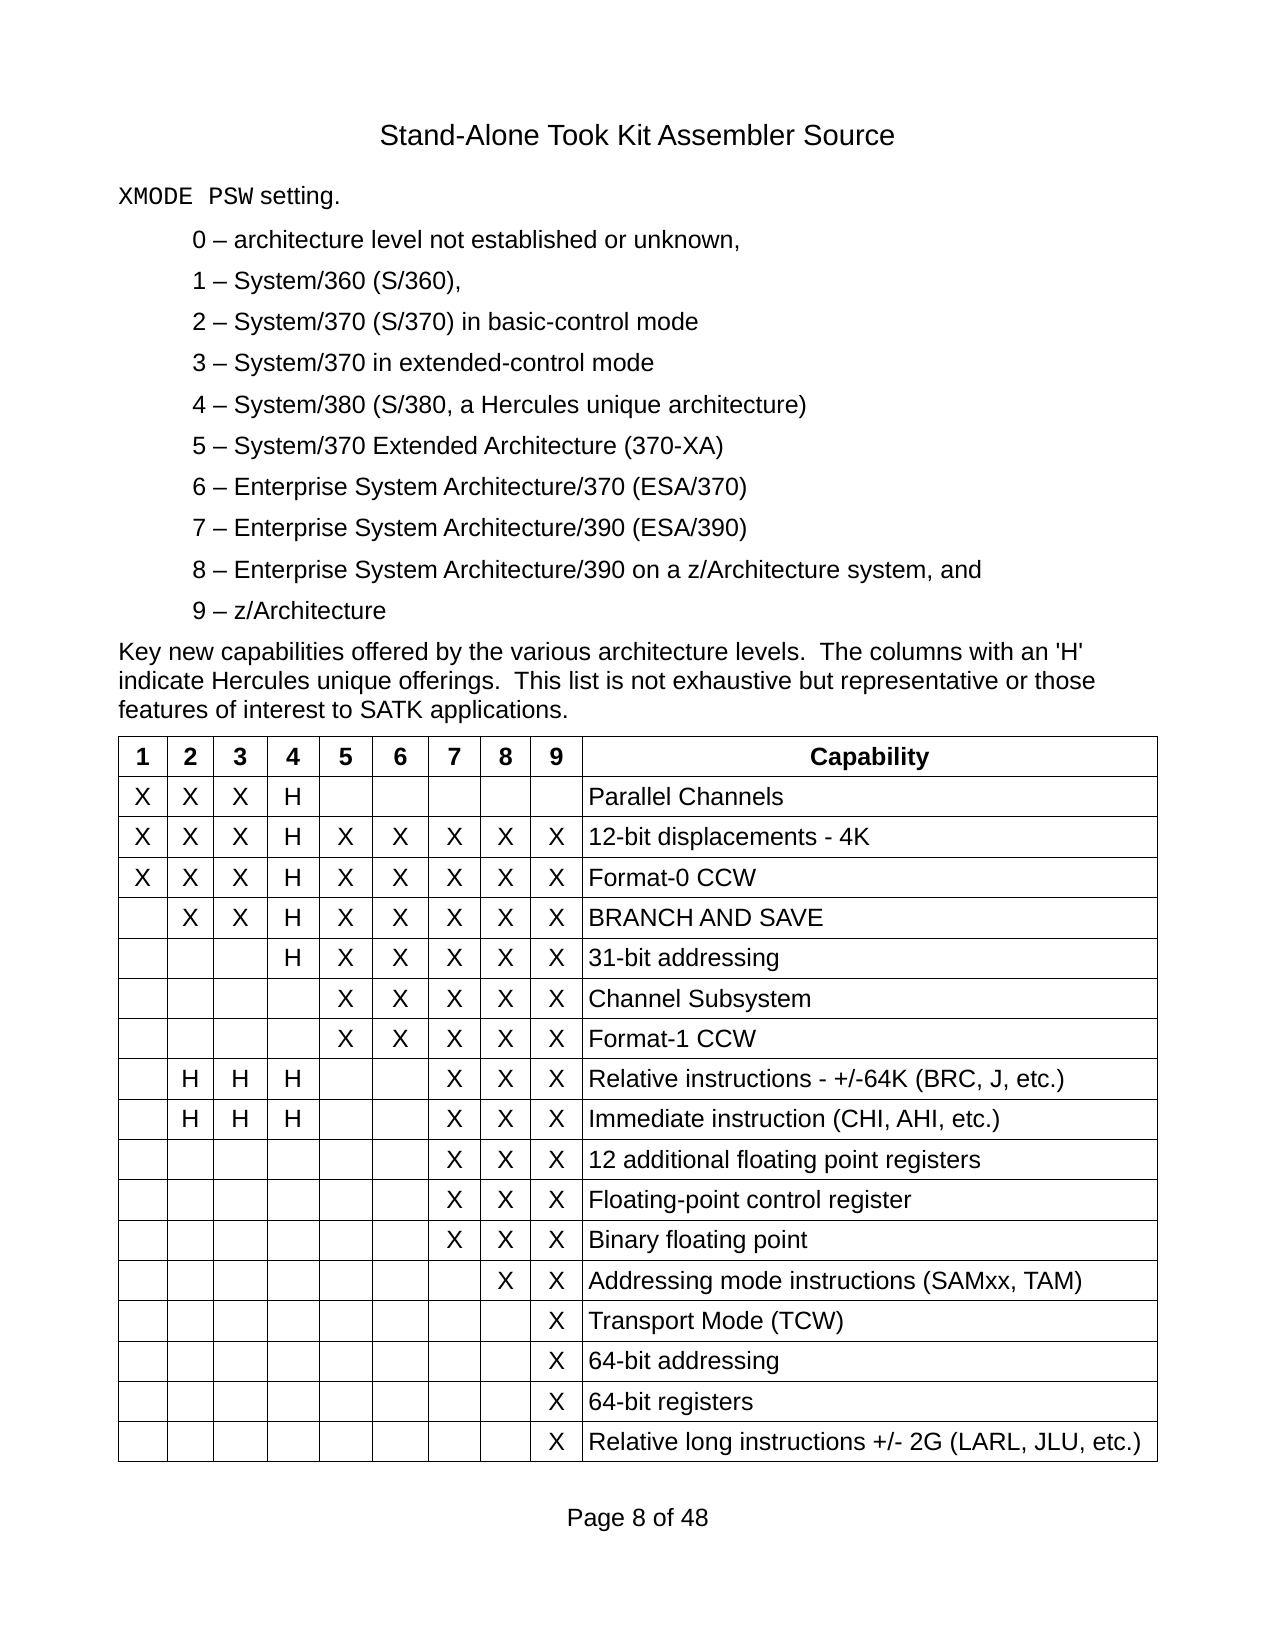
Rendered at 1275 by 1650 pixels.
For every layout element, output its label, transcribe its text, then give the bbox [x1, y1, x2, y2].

table_cell H [268, 1100, 319, 1139]
table_cell [119, 1261, 167, 1300]
table_header 7 [429, 737, 480, 776]
table_cell [481, 1422, 530, 1461]
table_cell [268, 1019, 319, 1058]
table_cell [119, 1100, 167, 1139]
table_cell X [531, 817, 582, 857]
table_cell 12 additional floating point registers [583, 1140, 1157, 1179]
table_header Capability [583, 737, 1157, 776]
table_cell [168, 1180, 213, 1219]
table_cell [429, 1261, 480, 1300]
table_cell [320, 1180, 372, 1219]
table_cell X [429, 1180, 480, 1219]
table_cell X [214, 858, 267, 897]
text 5 – System/370 Extended Architecture (370-XA) [192, 431, 1157, 459]
table_cell X [429, 1059, 480, 1099]
table_cell [168, 1382, 213, 1421]
table_header 3 [214, 737, 267, 776]
table_cell X [481, 898, 530, 937]
table_cell X [168, 817, 213, 857]
text 8 – Enterprise System Architecture/390 on a z/Architecture system, and [192, 554, 1157, 583]
table_cell H [268, 1059, 319, 1099]
table_cell X [429, 1019, 480, 1058]
text 2 – System/370 (S/370) in basic-control mode [192, 307, 1157, 336]
text 0 – architecture level not established or unknown, [192, 224, 1157, 253]
table_cell H [268, 858, 319, 897]
text XMODE PSW setting. [118, 181, 1157, 212]
table_cell [429, 1382, 480, 1421]
table_cell [119, 1342, 167, 1381]
text 6 – Enterprise System Architecture/370 (ESA/370) [192, 472, 1157, 501]
table_cell [168, 979, 213, 1018]
table_cell X [373, 979, 428, 1018]
table_cell [119, 939, 167, 978]
table_cell [214, 1019, 267, 1058]
table_cell [168, 1140, 213, 1179]
table_cell [214, 1382, 267, 1421]
table_cell [119, 1221, 167, 1260]
table_cell Floating-point control register [583, 1180, 1157, 1219]
text 7 – Enterprise System Architecture/390 (ESA/390) [192, 513, 1157, 542]
text 3 – System/370 in extended-control mode [192, 348, 1157, 377]
table_cell X [481, 1059, 530, 1099]
table_cell [481, 1301, 530, 1341]
table_cell [373, 1261, 428, 1300]
table_cell X [429, 817, 480, 857]
table_cell X [481, 1100, 530, 1139]
table_cell H [268, 777, 319, 816]
table_cell X [531, 1221, 582, 1260]
table_cell X [531, 939, 582, 978]
table_cell Transport Mode (TCW) [583, 1301, 1157, 1341]
table_cell [320, 777, 372, 816]
table_header 9 [531, 737, 582, 776]
table_cell Relative long instructions +/- 2G (LARL, JLU, etc.) [583, 1422, 1157, 1461]
table_cell H [268, 939, 319, 978]
table_cell [531, 777, 582, 816]
table_cell X [481, 1261, 530, 1300]
table_cell [268, 1221, 319, 1260]
table_cell X [214, 777, 267, 816]
table_cell [168, 1221, 213, 1260]
table_cell Channel Subsystem [583, 979, 1157, 1018]
table_cell [268, 1180, 319, 1219]
table_cell [214, 1140, 267, 1179]
table_cell X [320, 898, 372, 937]
table_cell X [373, 939, 428, 978]
table_cell Format-1 CCW [583, 1019, 1157, 1058]
table_header 5 [320, 737, 372, 776]
table_cell BRANCH AND SAVE [583, 898, 1157, 937]
table_cell [429, 777, 480, 816]
table_cell [119, 1422, 167, 1461]
table_cell [268, 979, 319, 1018]
table_cell [373, 1382, 428, 1421]
table_cell H [268, 898, 319, 937]
table_cell X [373, 898, 428, 937]
table_cell [119, 1180, 167, 1219]
table_header 4 [268, 737, 319, 776]
table_cell X [373, 858, 428, 897]
table_cell X [531, 1382, 582, 1421]
table_cell [214, 1180, 267, 1219]
table_cell X [320, 939, 372, 978]
table_cell [320, 1301, 372, 1341]
table_cell [214, 1422, 267, 1461]
table_cell X [531, 1342, 582, 1381]
table_cell [214, 1221, 267, 1260]
table_cell X [481, 817, 530, 857]
table_cell [481, 1382, 530, 1421]
table_cell [320, 1342, 372, 1381]
table_cell X [168, 898, 213, 937]
table_cell X [531, 898, 582, 937]
table_cell [320, 1261, 372, 1300]
table_cell [119, 1140, 167, 1179]
table_cell [320, 1140, 372, 1179]
table_cell [373, 1100, 428, 1139]
table_cell [268, 1301, 319, 1341]
table_cell X [320, 1019, 372, 1058]
table_cell [373, 1422, 428, 1461]
table_cell X [119, 777, 167, 816]
table_header 1 [119, 737, 167, 776]
table_cell [268, 1261, 319, 1300]
table_header 2 [168, 737, 213, 776]
table_cell X [373, 817, 428, 857]
table_cell [214, 979, 267, 1018]
table_cell [168, 1301, 213, 1341]
table_cell [168, 1422, 213, 1461]
table_cell Addressing mode instructions (SAMxx, TAM) [583, 1261, 1157, 1300]
table_cell [119, 898, 167, 937]
table_cell [481, 777, 530, 816]
table_cell X [481, 1180, 530, 1219]
table_cell [373, 777, 428, 816]
table_cell X [481, 1019, 530, 1058]
text 1 – System/360 (S/360), [192, 266, 1157, 294]
table_cell X [531, 1301, 582, 1341]
table_cell 12-bit displacements - 4K [583, 817, 1157, 857]
table_cell [373, 1059, 428, 1099]
table_cell X [320, 979, 372, 1018]
table_cell X [429, 939, 480, 978]
table_cell X [531, 858, 582, 897]
table_cell 31-bit addressing [583, 939, 1157, 978]
table_cell [429, 1422, 480, 1461]
table_header 6 [373, 737, 428, 776]
table_cell X [320, 817, 372, 857]
table_cell X [429, 979, 480, 1018]
table_cell [429, 1342, 480, 1381]
table_cell [320, 1059, 372, 1099]
table_cell H [168, 1059, 213, 1099]
table_cell Relative instructions - +/-64K (BRC, J, etc.) [583, 1059, 1157, 1099]
table_cell [320, 1221, 372, 1260]
table_cell H [168, 1100, 213, 1139]
table_cell X [531, 1422, 582, 1461]
text 4 – System/380 (S/380, a Hercules unique architecture) [192, 389, 1157, 418]
table_cell X [214, 817, 267, 857]
table_cell X [119, 817, 167, 857]
table_cell [429, 1301, 480, 1341]
table_cell [168, 1019, 213, 1058]
table_cell 64-bit registers [583, 1382, 1157, 1421]
table_cell [119, 1059, 167, 1099]
table_header 8 [481, 737, 530, 776]
table_cell X [481, 1221, 530, 1260]
table_cell [119, 1382, 167, 1421]
table_cell X [373, 1019, 428, 1058]
table_cell X [429, 898, 480, 937]
table_cell X [481, 1140, 530, 1179]
table_cell [268, 1140, 319, 1179]
table_cell [373, 1301, 428, 1341]
text 9 – z/Architecture [192, 596, 1157, 624]
table_cell X [531, 1019, 582, 1058]
table_cell X [531, 979, 582, 1018]
table_cell X [481, 979, 530, 1018]
table_cell [214, 1261, 267, 1300]
table_cell [373, 1221, 428, 1260]
table_cell [373, 1342, 428, 1381]
table_cell X [168, 858, 213, 897]
table_cell X [429, 1221, 480, 1260]
table_cell X [429, 1140, 480, 1179]
table_cell [214, 939, 267, 978]
table_cell [320, 1100, 372, 1139]
table_cell Format-0 CCW [583, 858, 1157, 897]
table_cell [373, 1140, 428, 1179]
table_cell X [481, 939, 530, 978]
table_cell Immediate instruction (CHI, AHI, etc.) [583, 1100, 1157, 1139]
table_cell [168, 939, 213, 978]
table_cell [168, 1261, 213, 1300]
table_cell X [531, 1100, 582, 1139]
table_cell X [531, 1261, 582, 1300]
text Key new capabilities offered by the various architecture levels. The columns with an 'H' indicate Hercules unique offerings. This list is not exhaustive but representative or those features of interest to SATK applications. [118, 637, 1157, 723]
table_cell X [214, 898, 267, 937]
table_cell [119, 1019, 167, 1058]
table_cell X [429, 1100, 480, 1139]
table_cell H [214, 1059, 267, 1099]
table_cell X [168, 777, 213, 816]
table_cell [214, 1342, 267, 1381]
table_cell [320, 1382, 372, 1421]
table_cell X [320, 858, 372, 897]
table_cell X [429, 858, 480, 897]
table_cell H [214, 1100, 267, 1139]
table_cell X [531, 1180, 582, 1219]
table_cell H [268, 817, 319, 857]
table_cell [119, 979, 167, 1018]
table_cell [320, 1422, 372, 1461]
table_cell [119, 1301, 167, 1341]
table_cell [373, 1180, 428, 1219]
table_cell X [531, 1059, 582, 1099]
table_cell [168, 1342, 213, 1381]
table_cell [268, 1382, 319, 1421]
table_cell X [481, 858, 530, 897]
table_cell 64-bit addressing [583, 1342, 1157, 1381]
table_cell [481, 1342, 530, 1381]
table_cell [268, 1422, 319, 1461]
table_cell Parallel Channels [583, 777, 1157, 816]
table_cell X [119, 858, 167, 897]
table_cell Binary floating point [583, 1221, 1157, 1260]
table_cell [268, 1342, 319, 1381]
table_cell X [531, 1140, 582, 1179]
table_cell [214, 1301, 267, 1341]
